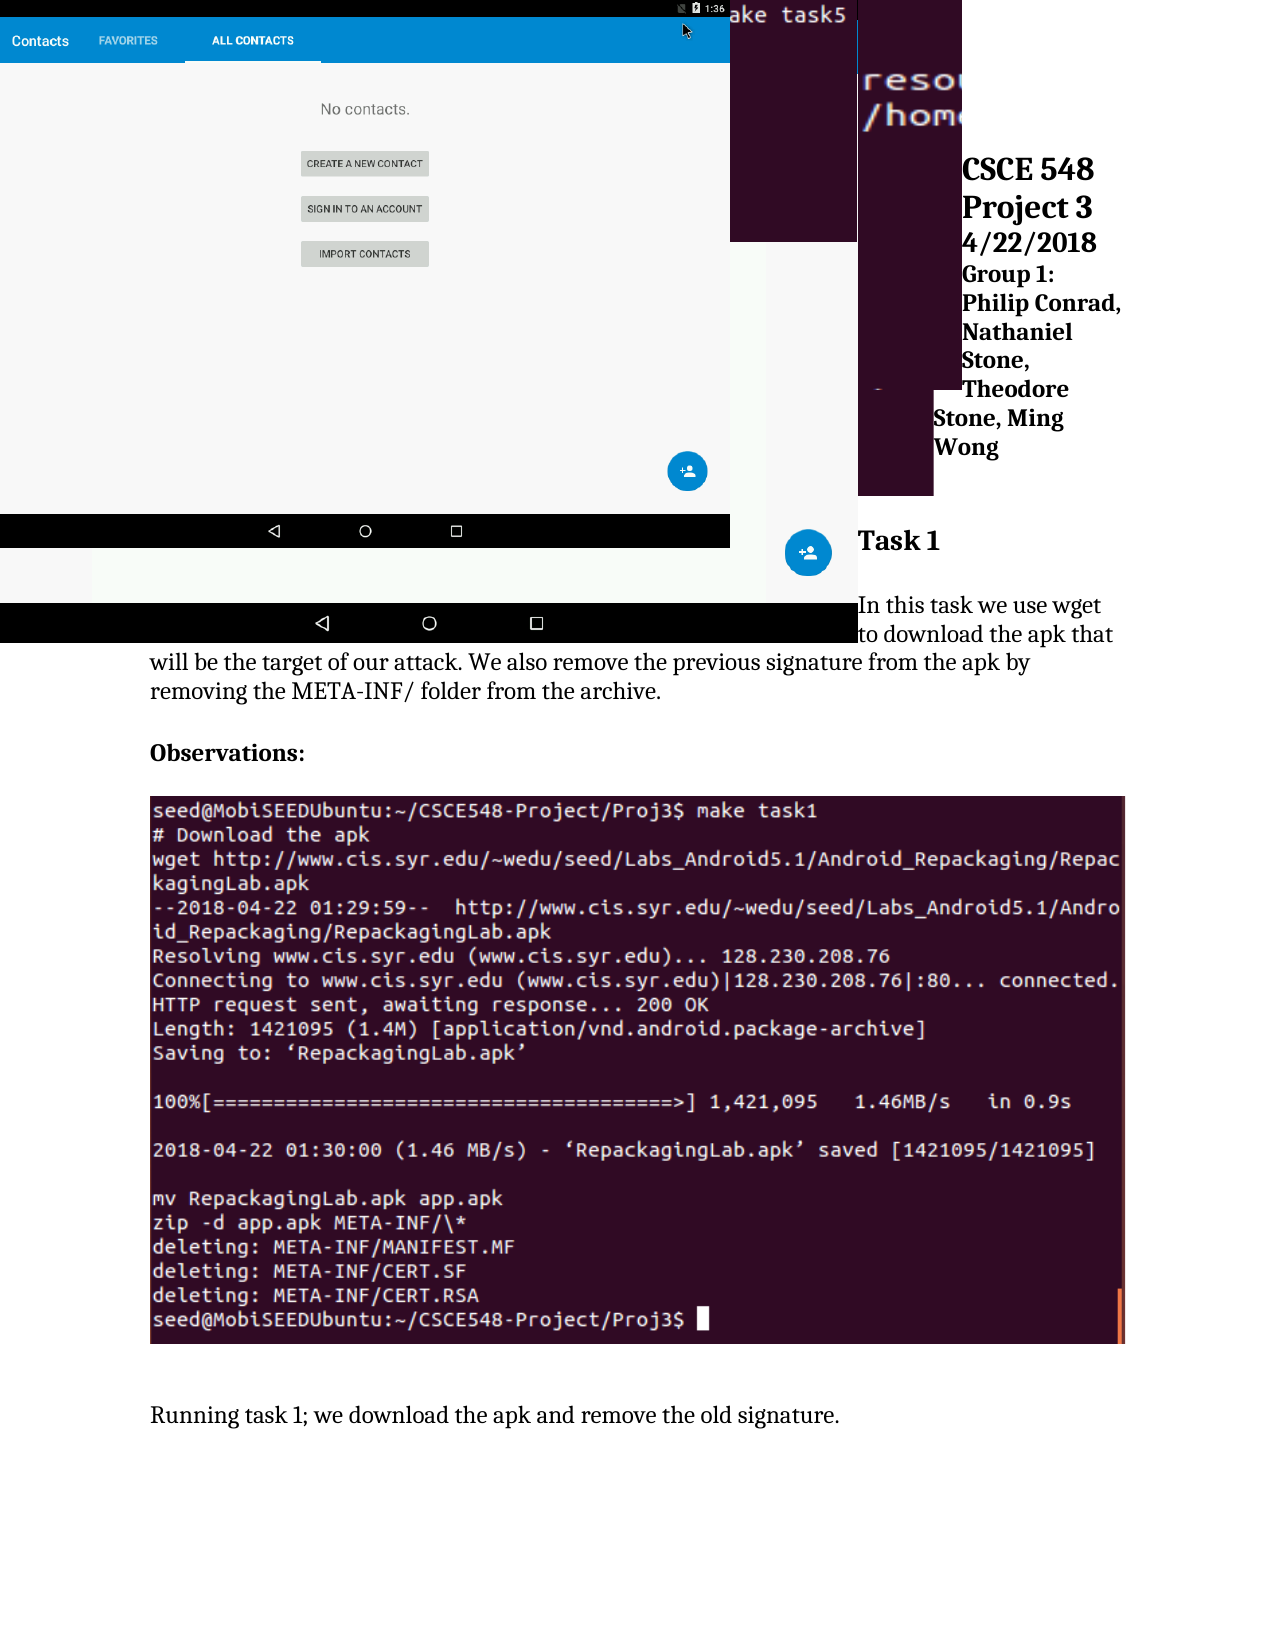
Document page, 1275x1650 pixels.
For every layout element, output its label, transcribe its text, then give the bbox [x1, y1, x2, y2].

text CSCE 548 Project 3 [858, 150, 1125, 227]
text Group 1: Philip Conrad, Nathaniel Stone, Theodore Stone, Ming Wong [858, 260, 1125, 461]
text Task 1 [858, 524, 1125, 557]
text 4/22/2018 [858, 227, 1125, 260]
text Running task 1; we download the apk and remove the old signature. [150, 1401, 1125, 1430]
text In this task we use wget to download the apk that will be the target of our attack. We also remove the previous signature from the apk by removing the META-INF/ folder from the archive. [150, 591, 1125, 706]
picture [683, 25, 692, 38]
picture [150, 796, 1125, 1344]
picture [0, 0, 858, 643]
text Observations: [150, 739, 1125, 768]
picture [249, 37, 258, 44]
